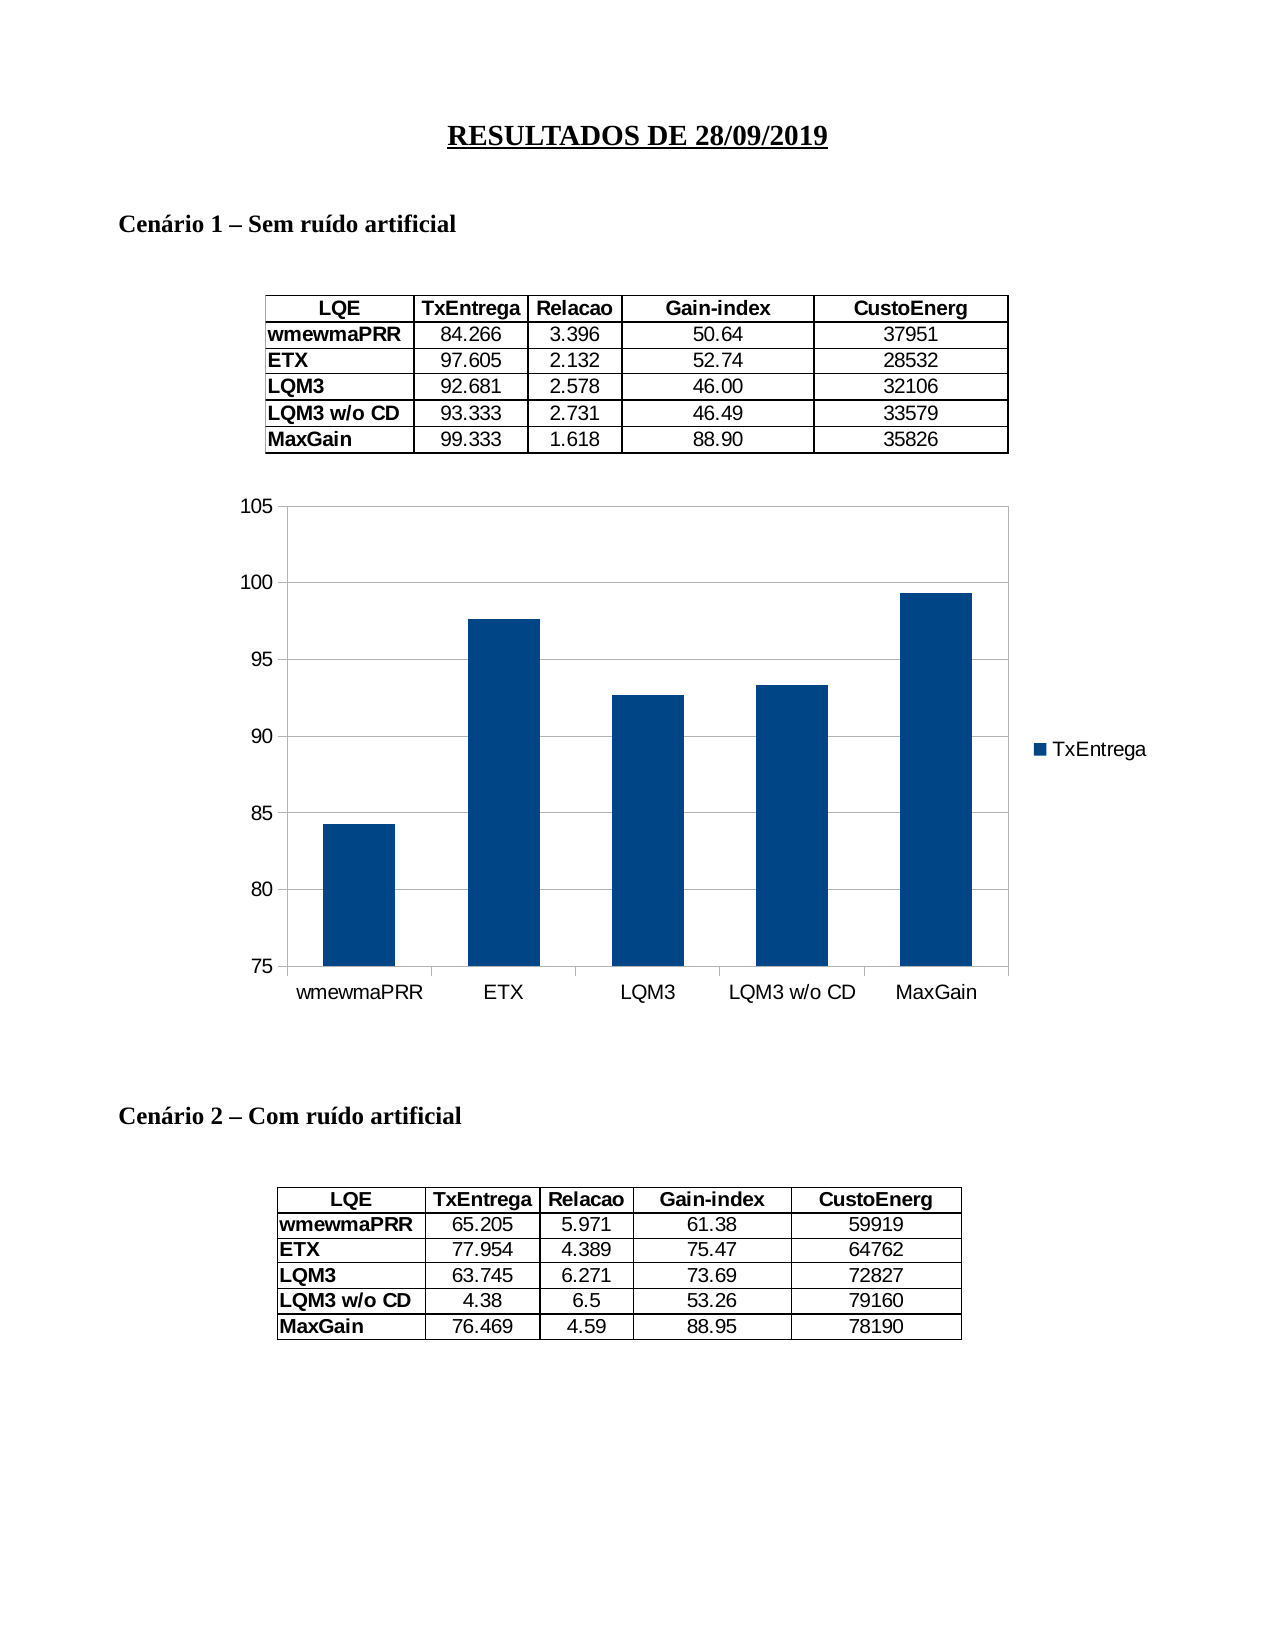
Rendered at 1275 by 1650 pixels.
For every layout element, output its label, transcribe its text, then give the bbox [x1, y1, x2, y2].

text Cenário 2 – Com ruído artificial [118, 1101, 1157, 1130]
text RESULTADOS DE 28/09/2019 [118, 118, 1157, 152]
text Cenário 1 – Sem ruído artificial [118, 209, 1157, 238]
